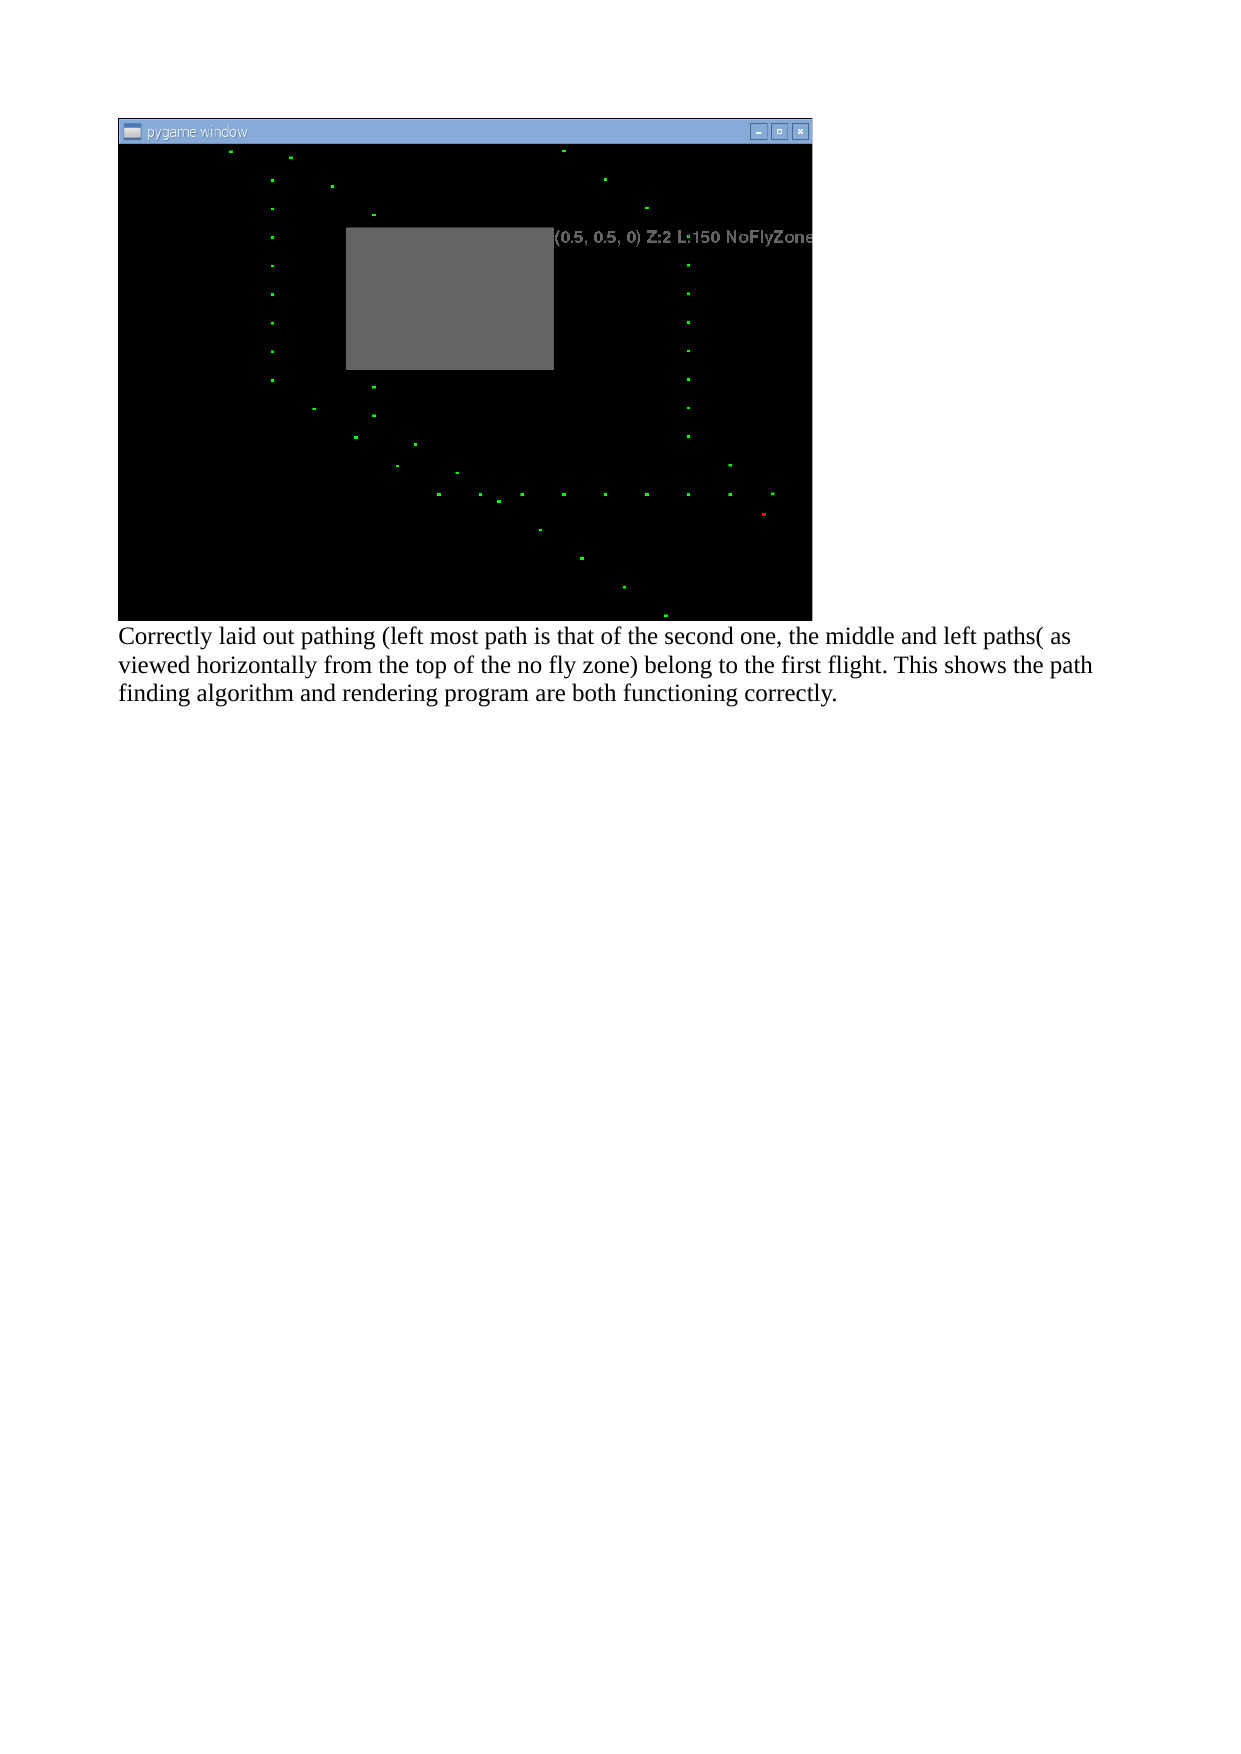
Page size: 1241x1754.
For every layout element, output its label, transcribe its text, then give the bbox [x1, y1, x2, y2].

picture [118, 118, 813, 621]
text Correctly laid out pathing (left most path is that of the second one, the middle and left paths( as viewed horizontally from the top of the no fly zone) belong to the first flight. This shows the path finding algorithm and rendering program are both functioning correctly. [118, 118, 1122, 707]
